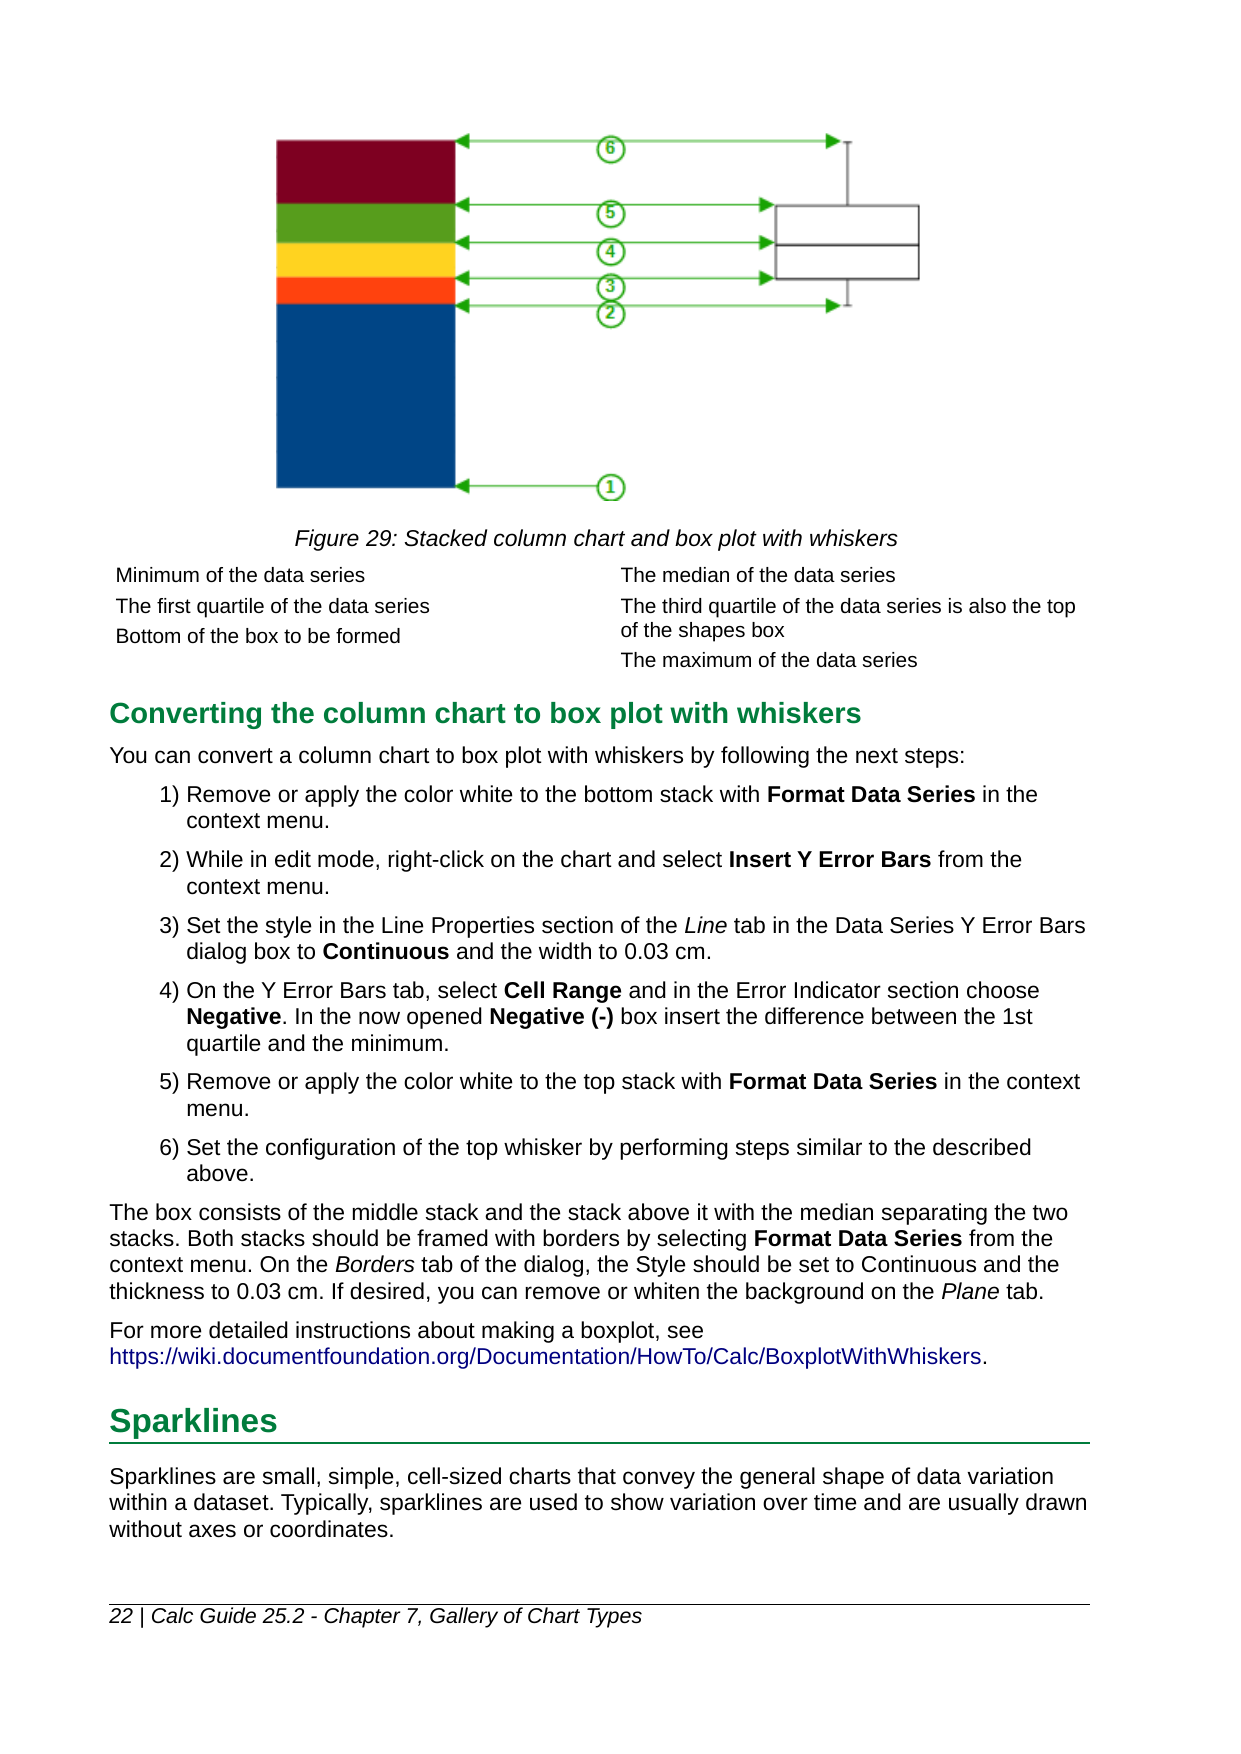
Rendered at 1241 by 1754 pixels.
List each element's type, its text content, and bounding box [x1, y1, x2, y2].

list You can convert a column chart to box plot with whiskers by following the next steps: [109, 742, 1090, 769]
text The first quartile of the data series [115, 593, 578, 617]
list While in edit mode, right-click on the chart and select Insert Y Error Bars from the context menu. [186, 846, 1090, 899]
text Sparklines are small, simple, cell-sized charts that convey the general shape of data variation within a dataset. Typically, sparklines are used to show variation over time and are usually drawn without axes or coordinates. [109, 1463, 1090, 1542]
subtitle Sparklines [109, 1401, 1090, 1442]
picture [276, 132, 923, 501]
text Bottom of the box to be formed [115, 624, 578, 648]
text The median of the data series [620, 563, 1083, 587]
text For more detailed instructions about making a boxplot, see https://wiki.documentfoundation.org/Documentation/HowTo/Calc/BoxplotWithWhiskers. [109, 1317, 1090, 1369]
text Figure 29: Stacked column chart and box plot with whiskers [264, 524, 935, 551]
text The box consists of the middle stack and the stack above it with the median separating the two stacks. Both stacks should be framed with borders by selecting Format Data Series from the context menu. On the Borders tab of the dialog, the Style should be set to Continuous and the thickness to 0.03 cm. If desired, you can remove or whiten the background on the Plane tab. [109, 1199, 1090, 1304]
subtitle Converting the column chart to box plot with whiskers [109, 696, 1090, 730]
list Remove or apply the color white to the top stack with Format Data Series in the context menu. [186, 1068, 1090, 1121]
text The maximum of the data series [620, 648, 1083, 672]
list On the Y Error Bars tab, select Cell Range and in the Error Indicator section choose Negative. In the now opened Negative (-) box insert the difference between the 1st quartile and the minimum. [186, 977, 1090, 1056]
list Set the style in the Line Properties section of the Line tab in the Data Series Y Error Bars dialog box to Continuous and the width to 0.03 cm. [186, 912, 1090, 964]
text Minimum of the data series [115, 563, 578, 587]
list Remove or apply the color white to the bottom stack with Format Data Series in the context menu. [186, 781, 1090, 834]
text The third quartile of the data series is also the top of the shapes box [620, 593, 1083, 641]
list Set the configuration of the top whisker by performing steps similar to the described above. [186, 1133, 1090, 1186]
